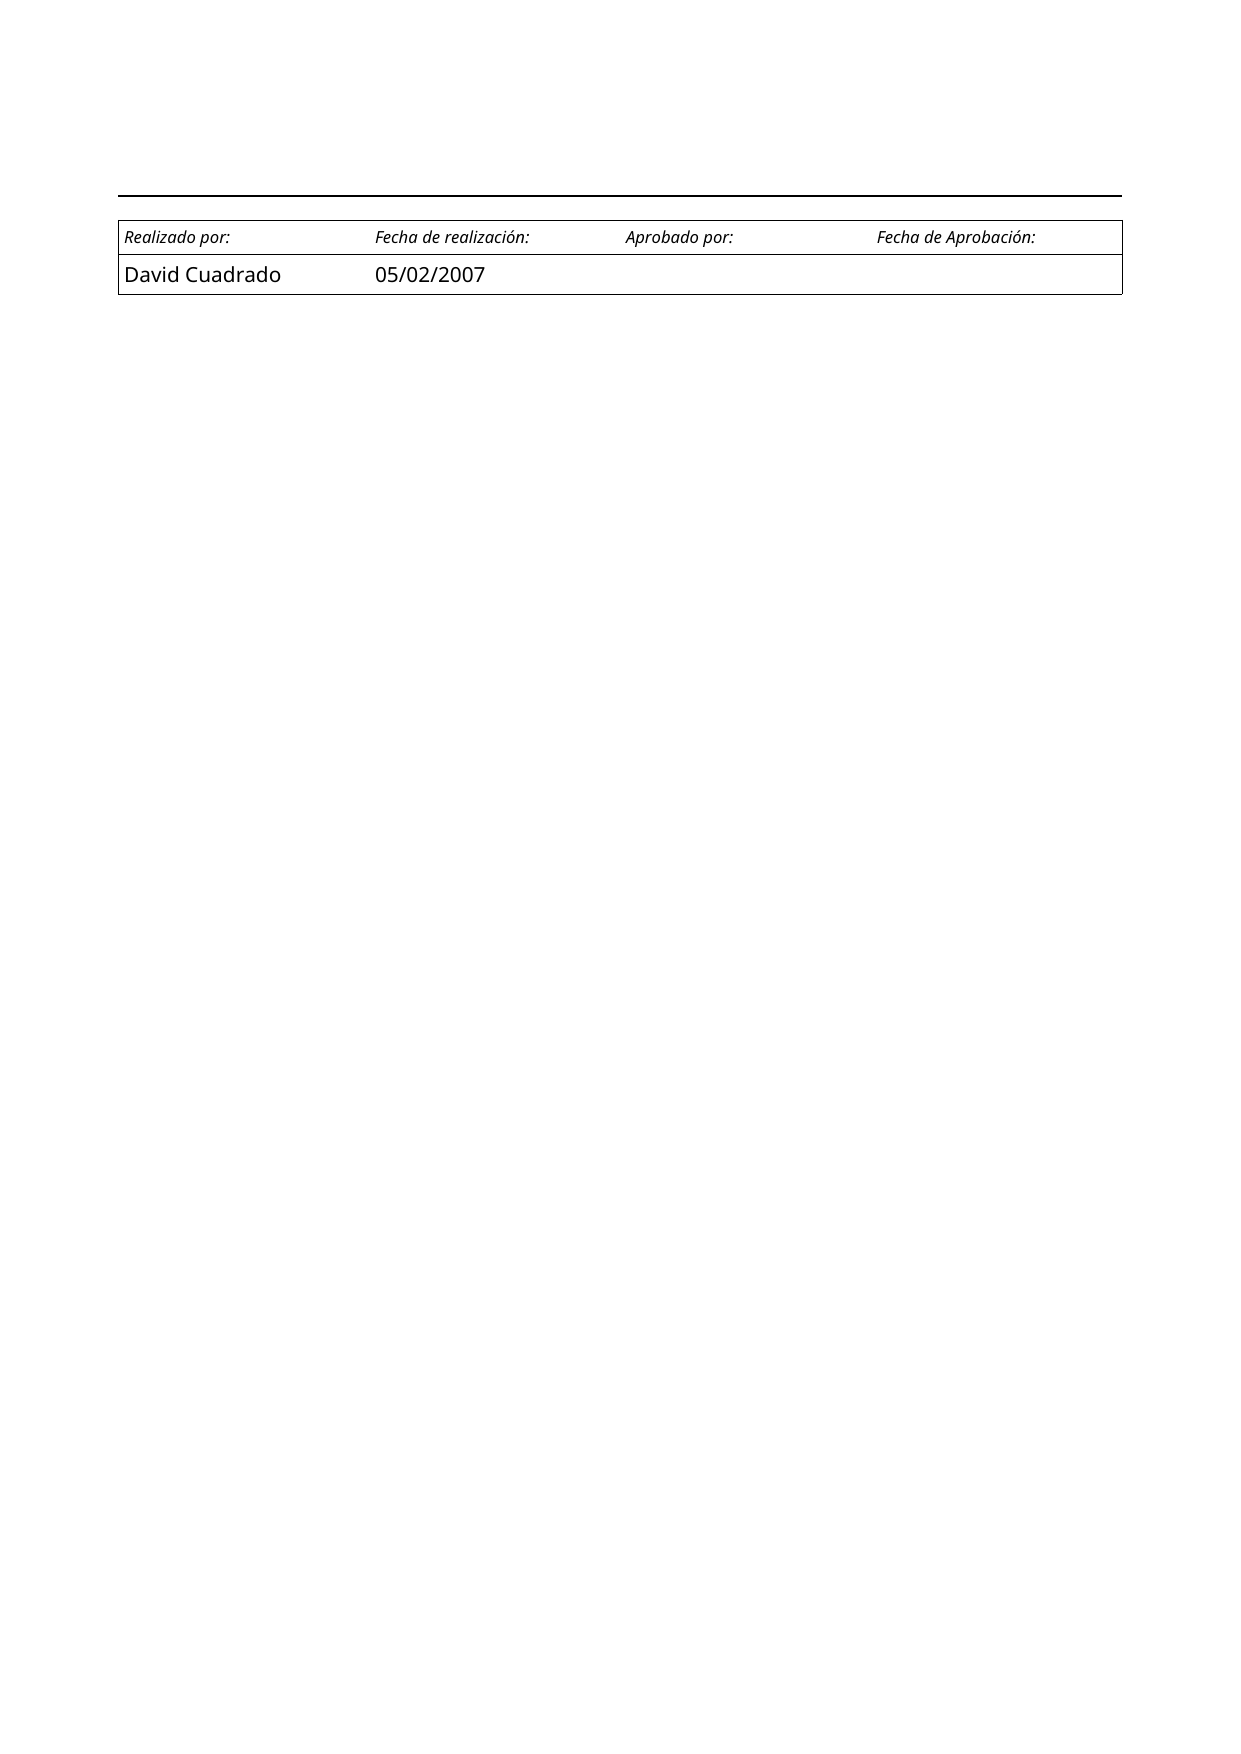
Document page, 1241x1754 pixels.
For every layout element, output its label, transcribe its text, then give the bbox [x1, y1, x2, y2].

table_cell [871, 255, 1122, 294]
table_header Fecha de realización: [369, 221, 620, 254]
table_header Fecha de Aprobación: [871, 221, 1122, 254]
table_cell David Cuadrado [119, 255, 369, 294]
table_header Aprobado por: [620, 221, 871, 254]
table_cell [620, 255, 871, 294]
table_cell 05/02/2007 [369, 255, 620, 294]
table_header Realizado por: [119, 221, 369, 254]
